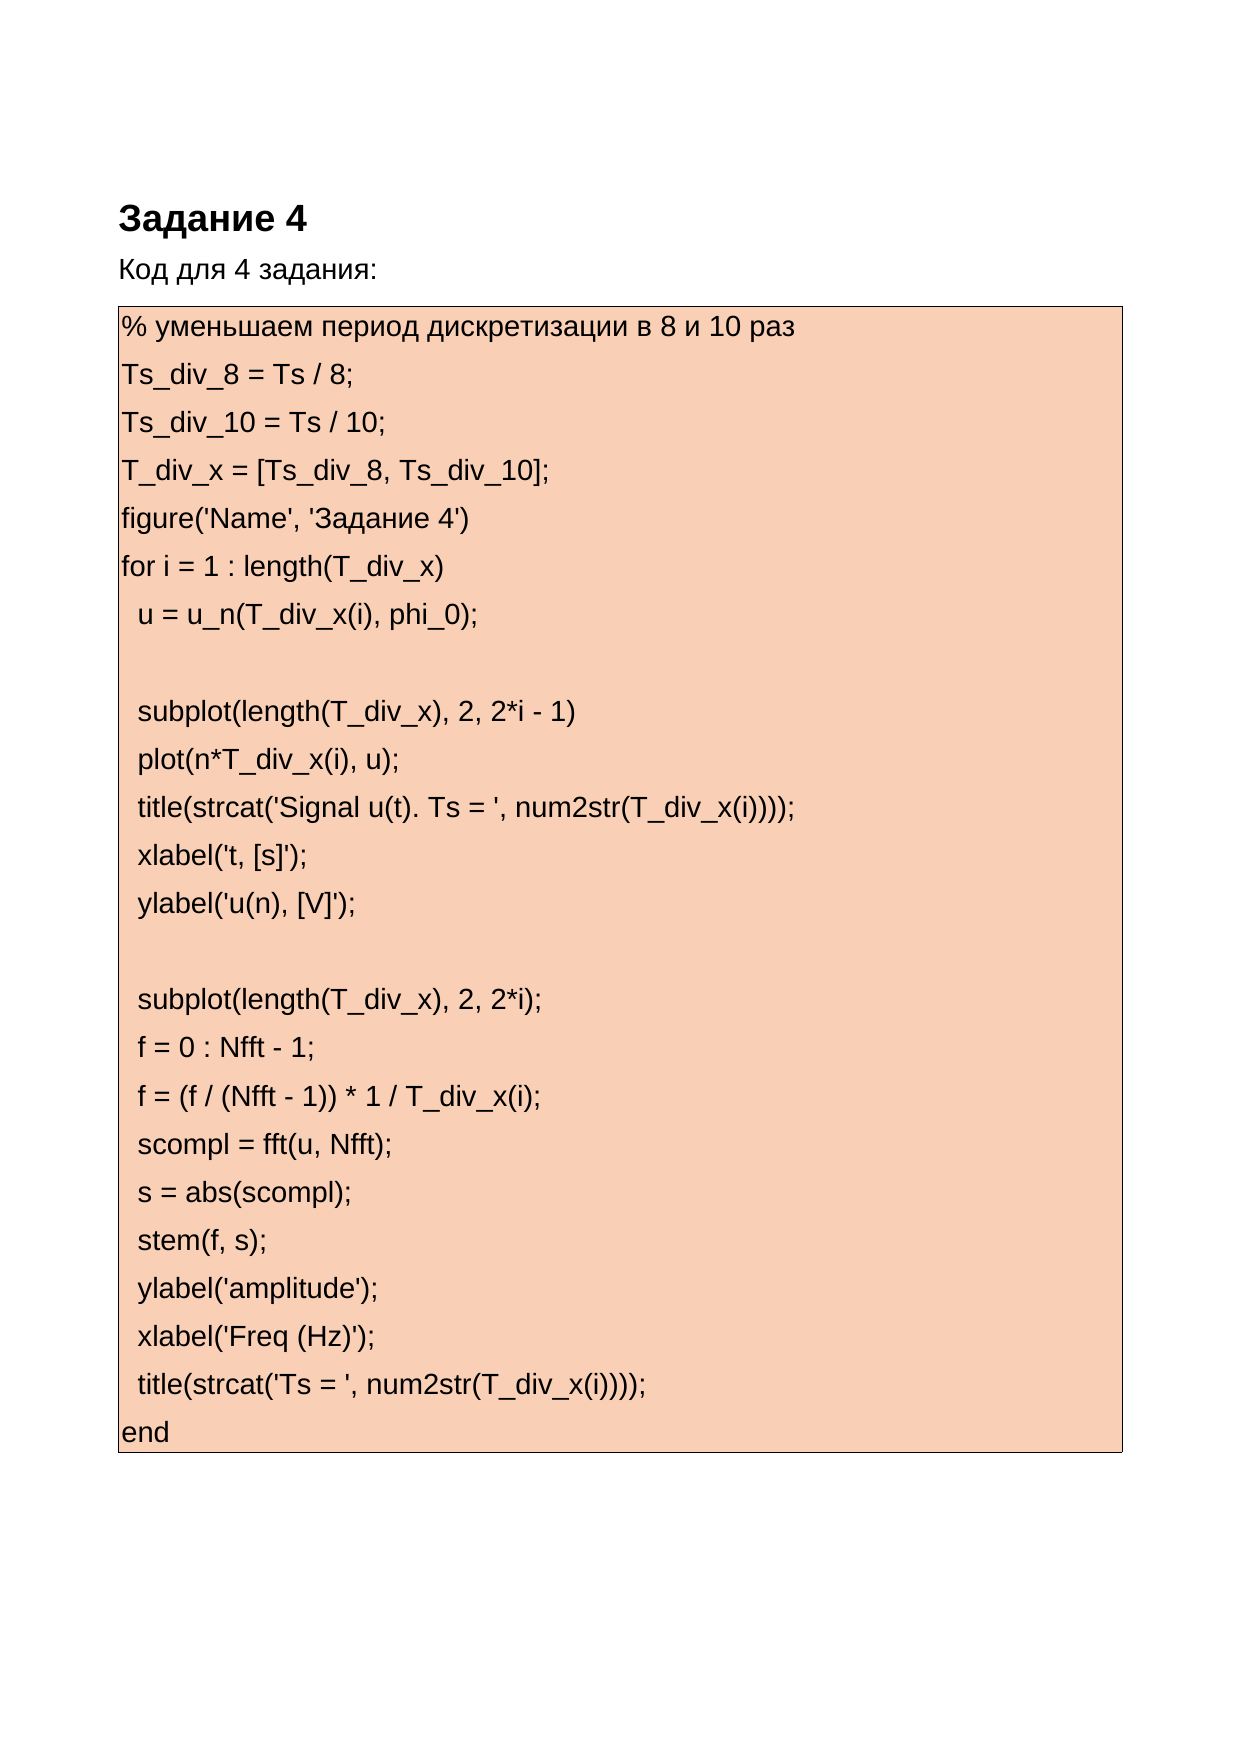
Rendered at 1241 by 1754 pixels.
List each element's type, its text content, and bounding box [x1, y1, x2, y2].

text ylabel('u(n), [V]'); [119, 883, 1122, 920]
text % уменьшаем период дискретизации в 8 и 10 раз [119, 307, 1122, 342]
text figure('Name', 'Задание 4') [119, 498, 1122, 535]
text u = u_n(T_div_x(i), phi_0); [119, 594, 1122, 631]
text stem(f, s); [119, 1220, 1122, 1257]
text title(strcat('Ts = ', num2str(T_div_x(i)))); [119, 1364, 1122, 1401]
text end [119, 1412, 1122, 1452]
text xlabel('Freq (Hz)'); [119, 1316, 1122, 1353]
subtitle Задание 4 [118, 196, 1122, 240]
text xlabel('t, [s]'); [119, 835, 1122, 872]
text Ts_div_8 = Ts / 8; [119, 354, 1122, 390]
text subplot(length(T_div_x), 2, 2*i - 1) [119, 691, 1122, 727]
text Ts_div_10 = Ts / 10; [119, 402, 1122, 438]
text Код для 4 задания: [118, 252, 1122, 286]
text plot(n*T_div_x(i), u); [119, 739, 1122, 775]
text subplot(length(T_div_x), 2, 2*i); [119, 979, 1122, 1016]
text f = (f / (Nfft - 1)) * 1 / T_div_x(i); [119, 1076, 1122, 1112]
text s = abs(scompl); [119, 1172, 1122, 1208]
text scompl = fft(u, Nfft); [119, 1124, 1122, 1160]
text title(strcat('Signal u(t). Ts = ', num2str(T_div_x(i)))); [119, 787, 1122, 823]
text f = 0 : Nfft - 1; [119, 1027, 1122, 1064]
text T_div_x = [Ts_div_8, Ts_div_10]; [119, 450, 1122, 487]
text for i = 1 : length(T_div_x) [119, 546, 1122, 583]
text ylabel('amplitude'); [119, 1268, 1122, 1305]
